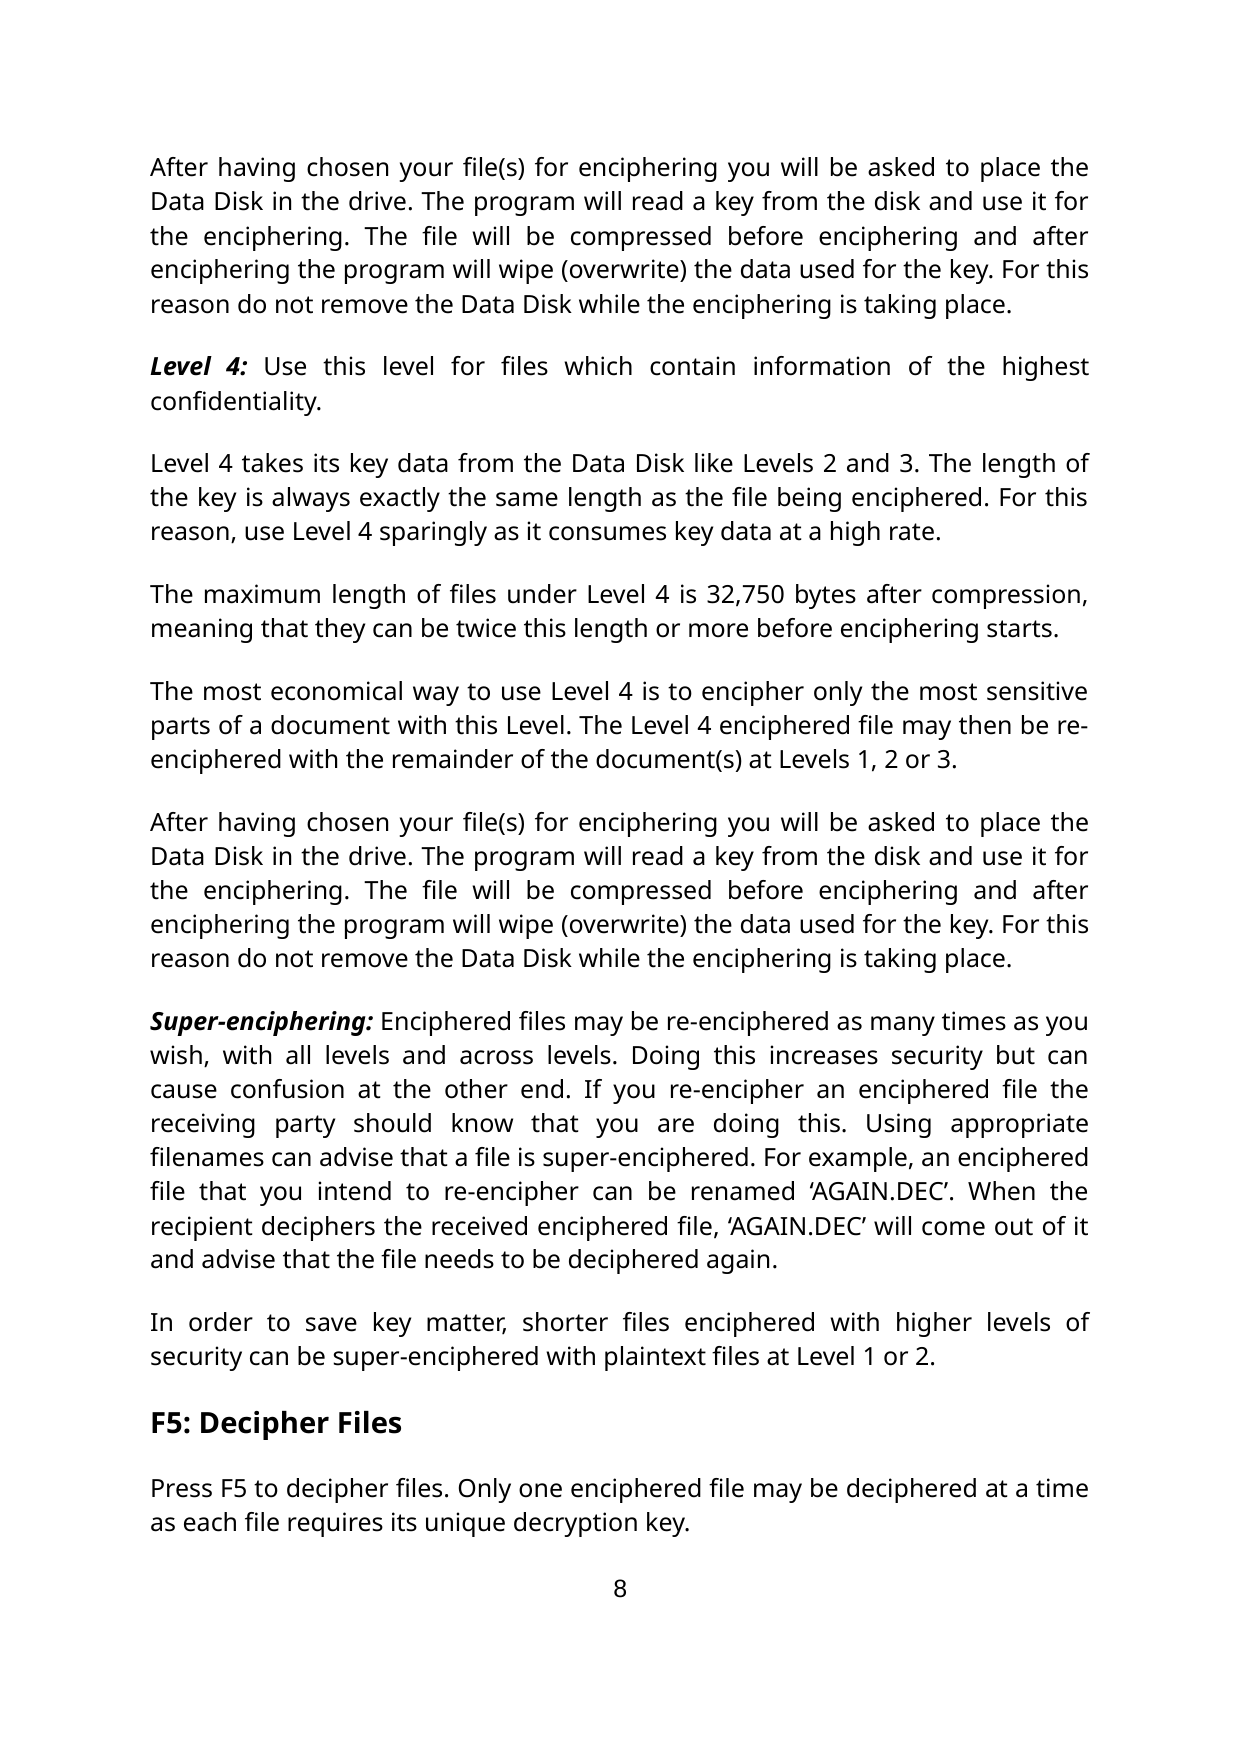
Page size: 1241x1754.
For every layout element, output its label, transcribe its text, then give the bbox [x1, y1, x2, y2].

text F5: Decipher Files [150, 1402, 1090, 1442]
text The maximum length of files under Level 4 is 32,750 bytes after compression, meaning that they can be twice this length or more before enciphering starts. [150, 577, 1090, 645]
text The most economical way to use Level 4 is to encipher only the most sensitive parts of a document with this Level. The Level 4 enciphered file may then be re-enciphered with the remainder of the document(s) at Levels 1, 2 or 3. [150, 674, 1090, 776]
text After having chosen your file(s) for enciphering you will be asked to place the Data Disk in the drive. The program will read a key from the disk and use it for the enciphering. The file will be compressed before enciphering and after enciphering the program will wipe (overwrite) the data used for the key. For this reason do not remove the Data Disk while the enciphering is taking place. [150, 150, 1090, 320]
text Super-enciphering: Enciphered files may be re-enciphered as many times as you wish, with all levels and across levels. Doing this increases security but can cause confusion at the other end. If you re-encipher an enciphered file the receiving party should know that you are doing this. Using appropriate filenames can advise that a file is super-enciphered. For example, an enciphered file that you intend to re-encipher can be renamed ‘AGAIN.DEC’. When the recipient deciphers the received enciphered file, ‘AGAIN.DEC’ will come out of it and advise that the file needs to be deciphered again. [150, 1004, 1090, 1276]
text Press F5 to decipher files. Only one enciphered file may be deciphered at a time as each file requires its unique decryption key. [150, 1470, 1090, 1538]
text After having chosen your file(s) for enciphering you will be asked to place the Data Disk in the drive. The program will read a key from the disk and use it for the enciphering. The file will be compressed before enciphering and after enciphering the program will wipe (overwrite) the data used for the key. For this reason do not remove the Data Disk while the enciphering is taking place. [150, 805, 1090, 975]
text Level 4 takes its key data from the Data Disk like Levels 2 and 3. The length of the key is always exactly the same length as the file being enciphered. For this reason, use Level 4 sparingly as it consumes key data at a high rate. [150, 446, 1090, 548]
text Level 4: Use this level for files which contain information of the highest confidentiality. [150, 349, 1090, 417]
text In order to save key matter, shorter files enciphered with higher levels of security can be super-enciphered with plaintext files at Level 1 or 2. [150, 1305, 1090, 1373]
